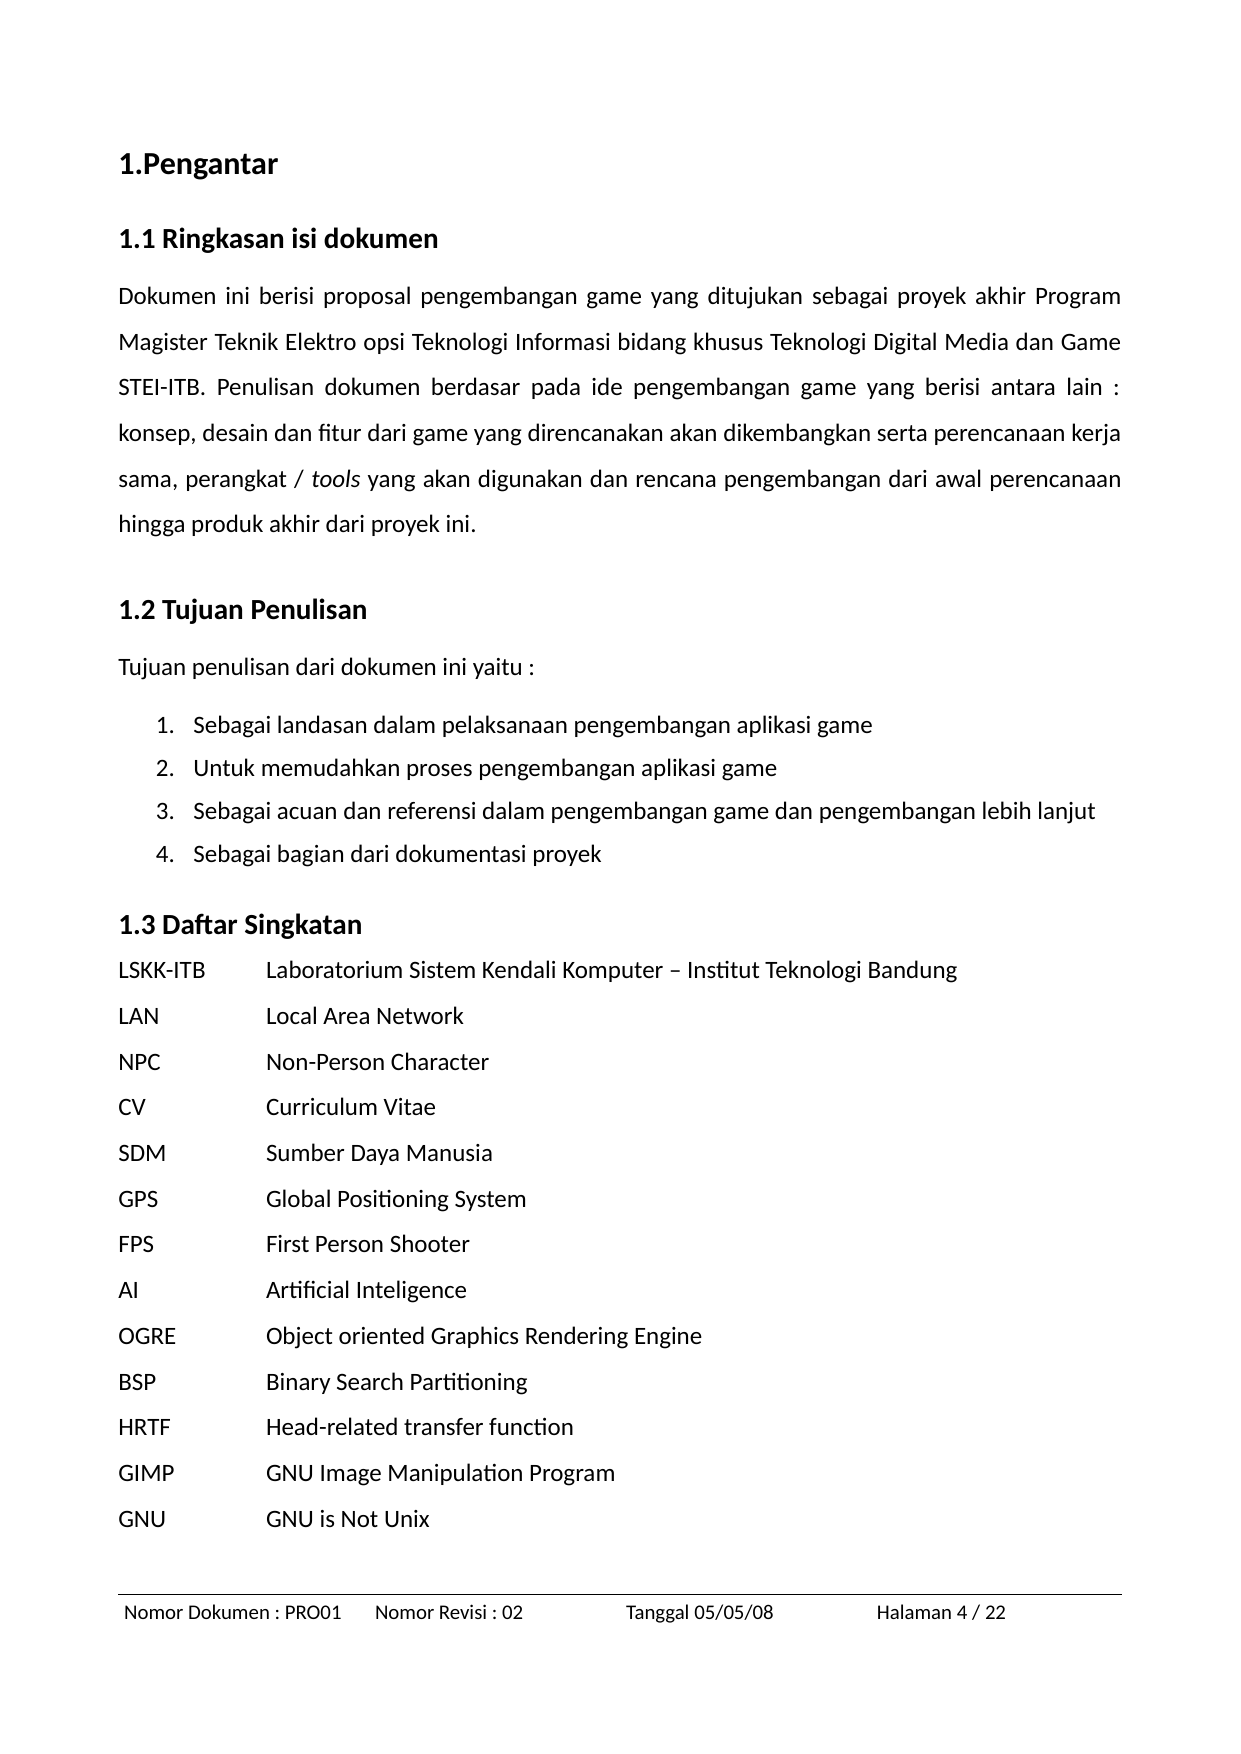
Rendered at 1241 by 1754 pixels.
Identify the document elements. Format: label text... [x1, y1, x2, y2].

text LSKK-ITB Laboratorium Sistem Kendali Komputer – Institut Teknologi Bandung [118, 954, 1122, 985]
text CV Curriculum Vitae [118, 1091, 1122, 1122]
text AI Artificial Inteligence [118, 1274, 1122, 1305]
text FPS First Person Shooter [118, 1229, 1122, 1259]
text NPC Non-Person Character [118, 1046, 1122, 1076]
subtitle 1.2 Tujuan Penulisan [118, 591, 1122, 627]
text GPS Global Positioning System [118, 1183, 1122, 1213]
subtitle 1.1 Ringkasan isi dokumen [118, 220, 1122, 255]
text OGRE Object oriented Graphics Rendering Engine [118, 1320, 1122, 1351]
text Dokumen ini berisi proposal pengembangan game yang ditujukan sebagai proyek akhir Program Magister Teknik Elektro opsi Teknologi Informasi bidang khusus Teknologi Digital Media dan Game STEI-ITB. Penulisan dokumen berdasar pada ide pengembangan game yang berisi antara lain : konsep, desain dan fitur dari game yang direncanakan akan dikembangkan serta perencanaan kerja sama, perangkat / tools yang akan digunakan dan rencana pengembangan dari awal perencanaan hingga produk akhir dari proyek ini. [118, 280, 1122, 539]
list Sebagai acuan dan referensi dalam pengembangan game dan pengembangan lebih lanjut [156, 795, 1122, 826]
subtitle 1.Pengantar [118, 143, 1122, 182]
text SDM Sumber Daya Manusia [118, 1137, 1122, 1168]
text BSP Binary Search Partitioning [118, 1366, 1122, 1396]
text GNU GNU is Not Unix [118, 1503, 1122, 1533]
list Untuk memudahkan proses pengembangan aplikasi game [156, 752, 1122, 783]
text GIMP GNU Image Manipulation Program [118, 1457, 1122, 1488]
list Sebagai landasan dalam pelaksanaan pengembangan aplikasi game [156, 709, 1122, 739]
subtitle 1.3 Daftar Singkatan [118, 906, 1122, 942]
text HRTF Head-related transfer function [118, 1412, 1122, 1442]
list Sebagai bagian dari dokumentasi proyek [156, 838, 1122, 869]
text LAN Local Area Network [118, 1000, 1122, 1031]
text Tujuan penulisan dari dokumen ini yaitu : [118, 651, 1122, 682]
